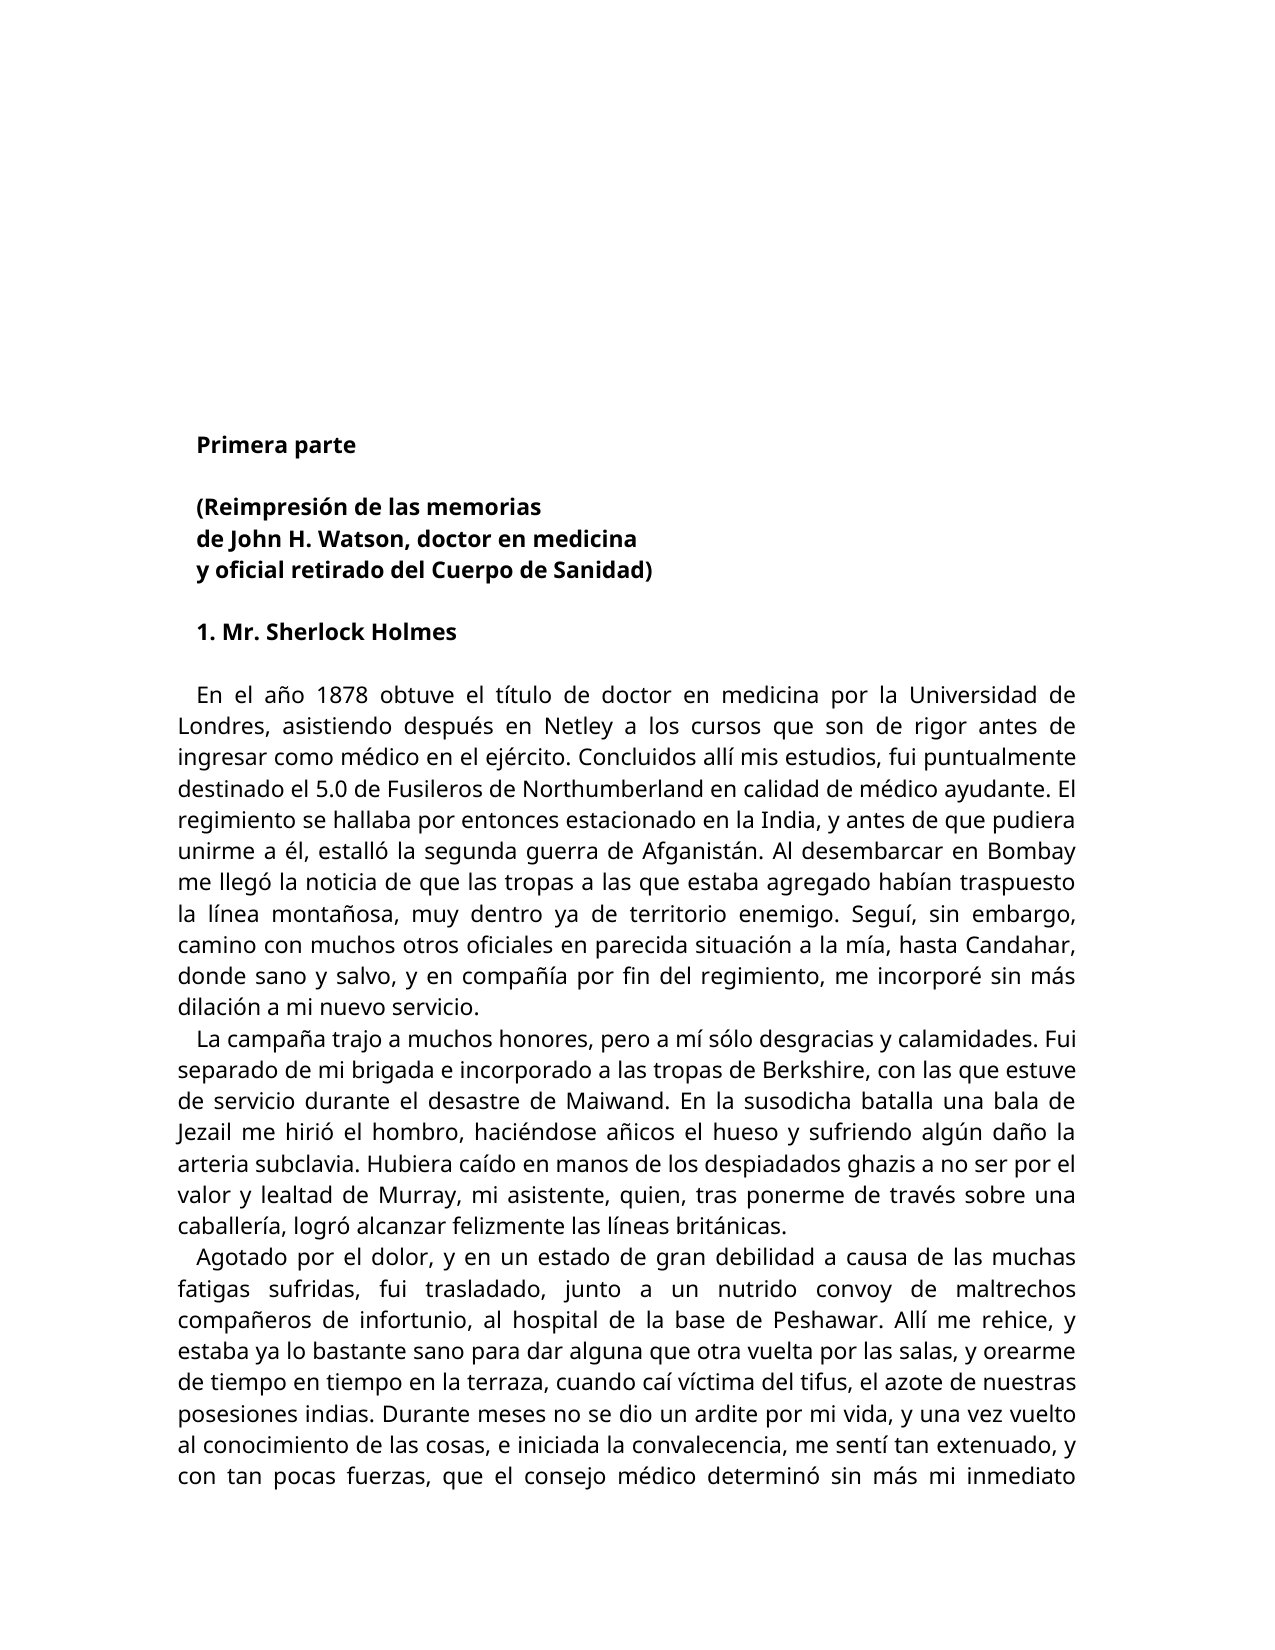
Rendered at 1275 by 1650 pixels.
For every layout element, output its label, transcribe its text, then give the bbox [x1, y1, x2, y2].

subtitle de John H. Watson, doctor en medicina [177, 523, 1077, 554]
subtitle 1. Mr. Sherlock Holmes [177, 616, 1077, 648]
subtitle En el año 1878 obtuve el título de doctor en medicina por la Universidad de Londres, asistiendo después en Netley a los cursos que son de rigor antes de ingresar como médico en el ejército. Concluidos allí mis estudios, fui puntualmente destinado el 5.0 de Fusileros de Northumberland en calidad de médico ayudante. El regimiento se hallaba por entonces estacionado en la India, y antes de que pudiera unirme a él, estalló la segunda guerra de Afganistán. Al desembarcar en Bombay me llegó la noticia de que las tropas a las que estaba agregado habían traspuesto la línea montañosa, muy dentro ya de territorio enemigo. Seguí, sin embargo, camino con muchos otros oficiales en parecida situación a la mía, hasta Candahar, donde sano y salvo, y en compañía por fin del regimiento, me incorporé sin más dilación a mi nuevo servicio. [177, 679, 1077, 1023]
subtitle (Reimpresión de las memorias [177, 491, 1077, 523]
subtitle Agotado por el dolor, y en un estado de gran debilidad a causa de las muchas fatigas sufridas, fui trasladado, junto a un nutrido convoy de maltrechos compañeros de infortunio, al hospital de la base de Peshawar. Allí me rehice, y estaba ya lo bastante sano para dar alguna que otra vuelta por las salas, y orearme de tiempo en tiempo en la terraza, cuando caí víctima del tifus, el azote de nuestras posesiones indias. Durante meses no se dio un ardite por mi vida, y una vez vuelto al conocimiento de las cosas, e iniciada la convalecencia, me sentí tan extenuado, y con tan pocas fuerzas, que el consejo médico determinó sin más mi inmediato [177, 1241, 1077, 1491]
subtitle La campaña trajo a muchos honores, pero a mí sólo desgracias y calamidades. Fui separado de mi brigada e incorporado a las tropas de Berkshire, con las que estuve de servicio durante el desastre de Maiwand. En la susodicha batalla una bala de Jezail me hirió el hombro, haciéndose añicos el hueso y sufriendo algún daño la arteria subclavia. Hubiera caído en manos de los despiadados ghazis a no ser por el valor y lealtad de Murray, mi asistente, quien, tras ponerme de través sobre una caballería, logró alcanzar felizmente las líneas británicas. [177, 1023, 1077, 1241]
subtitle y oficial retirado del Cuerpo de Sanidad) [177, 554, 1077, 585]
subtitle Primera parte [177, 429, 1077, 460]
